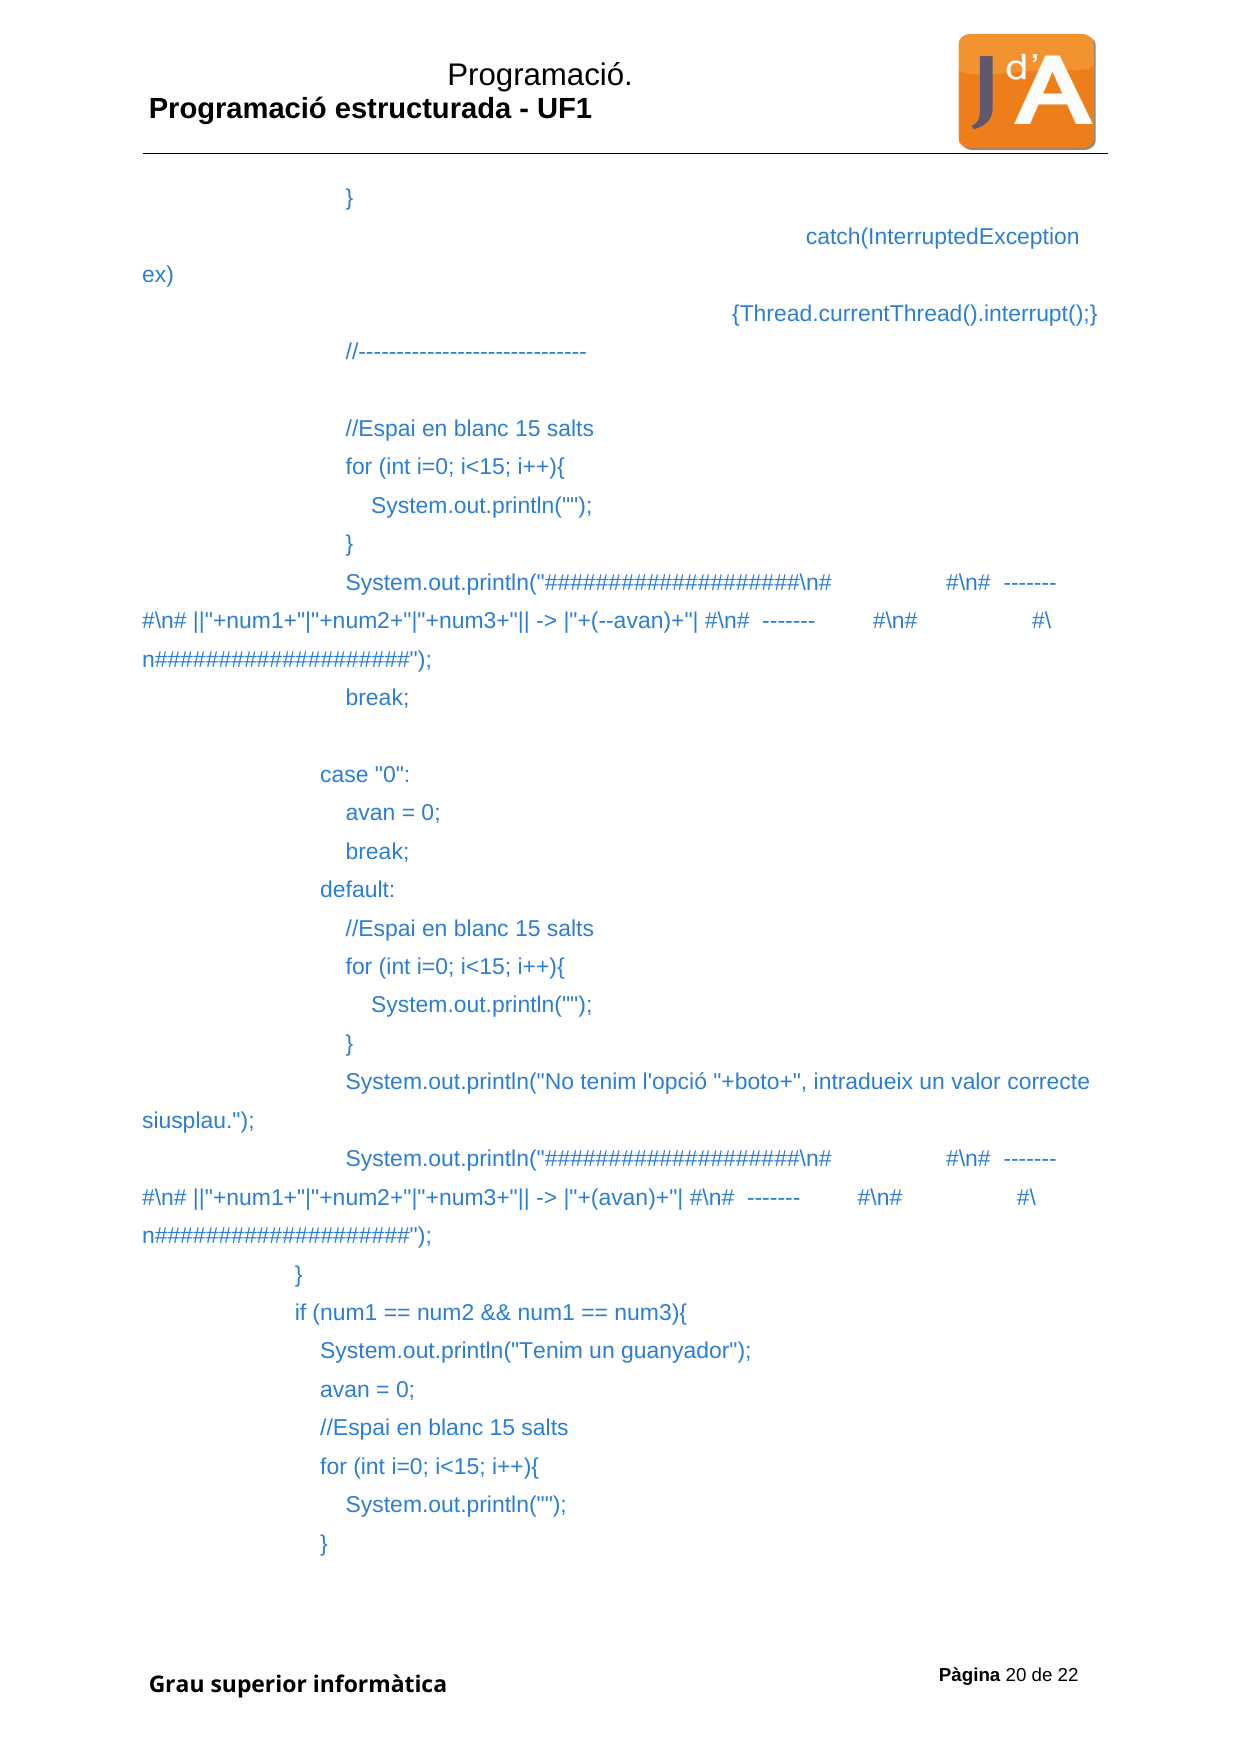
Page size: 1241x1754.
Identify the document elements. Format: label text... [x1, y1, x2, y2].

text } [142, 185, 1107, 211]
text catch(InterruptedException ex) [142, 223, 1107, 287]
picture [958, 34, 1096, 150]
text avan = 0; [142, 800, 1107, 826]
text System.out.println("Tenim un guanyador"); [142, 1338, 1107, 1364]
text //Espai en blanc 15 salts [142, 915, 1107, 941]
text } [142, 1261, 1107, 1287]
text //------------------------------ [142, 339, 1107, 364]
text } [142, 531, 1107, 557]
text System.out.println("####################\n# #\n# ------- #\n# ||"+num1+"|"+num2+"|"+num3+"|| -> |"+(--avan)+"| #\n# ------- #\n# #\n####################"); [142, 569, 1107, 672]
text {Thread.currentThread().interrupt();} [142, 300, 1107, 326]
text for (int i=0; i<15; i++){ [142, 954, 1107, 979]
text } [142, 1530, 1107, 1556]
text //Espai en blanc 15 salts [142, 416, 1107, 441]
text for (int i=0; i<15; i++){ [142, 454, 1107, 480]
text System.out.println(""); [142, 1492, 1107, 1517]
text //Espai en blanc 15 salts [142, 1415, 1107, 1441]
text System.out.println("####################\n# #\n# ------- #\n# ||"+num1+"|"+num2+"|"+num3+"|| -> |"+(avan)+"| #\n# ------- #\n# #\n####################"); [142, 1146, 1107, 1248]
text if (num1 == num2 && num1 == num3){ [142, 1300, 1107, 1325]
text break; [142, 685, 1107, 710]
text System.out.println(""); [142, 992, 1107, 1018]
text System.out.println("No tenim l'opció "+boto+", intradueix un valor correcte siusplau."); [142, 1069, 1107, 1133]
text default: [142, 877, 1107, 902]
text case "0": [142, 762, 1107, 787]
text } [142, 1031, 1107, 1056]
text System.out.println(""); [142, 492, 1107, 518]
text avan = 0; [142, 1377, 1107, 1402]
text for (int i=0; i<15; i++){ [142, 1453, 1107, 1479]
text break; [142, 838, 1107, 864]
